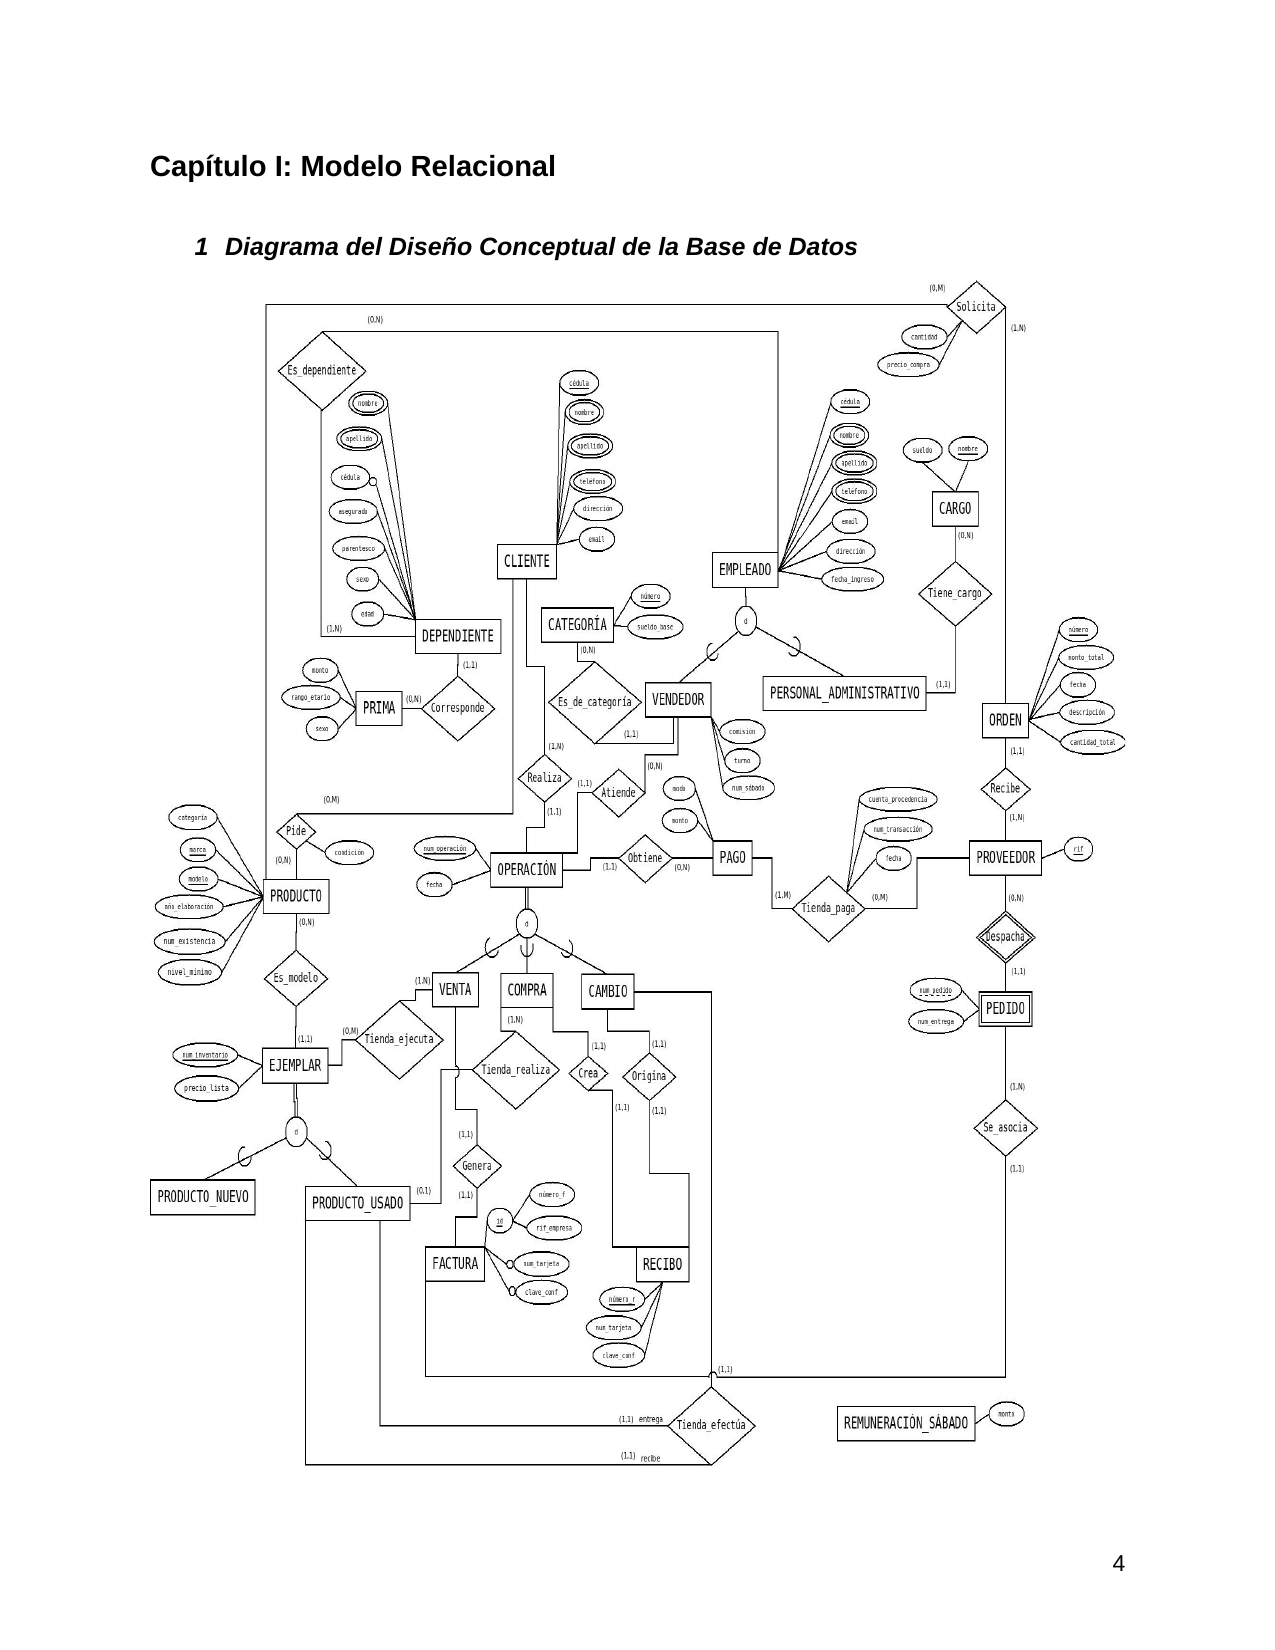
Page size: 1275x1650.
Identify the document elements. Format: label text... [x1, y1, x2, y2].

picture [150, 280, 1125, 1466]
list Diagrama del Diseño Conceptual de la Base de Datos [187, 233, 1125, 261]
text Capítulo I: Modelo Relacional [150, 150, 1125, 183]
